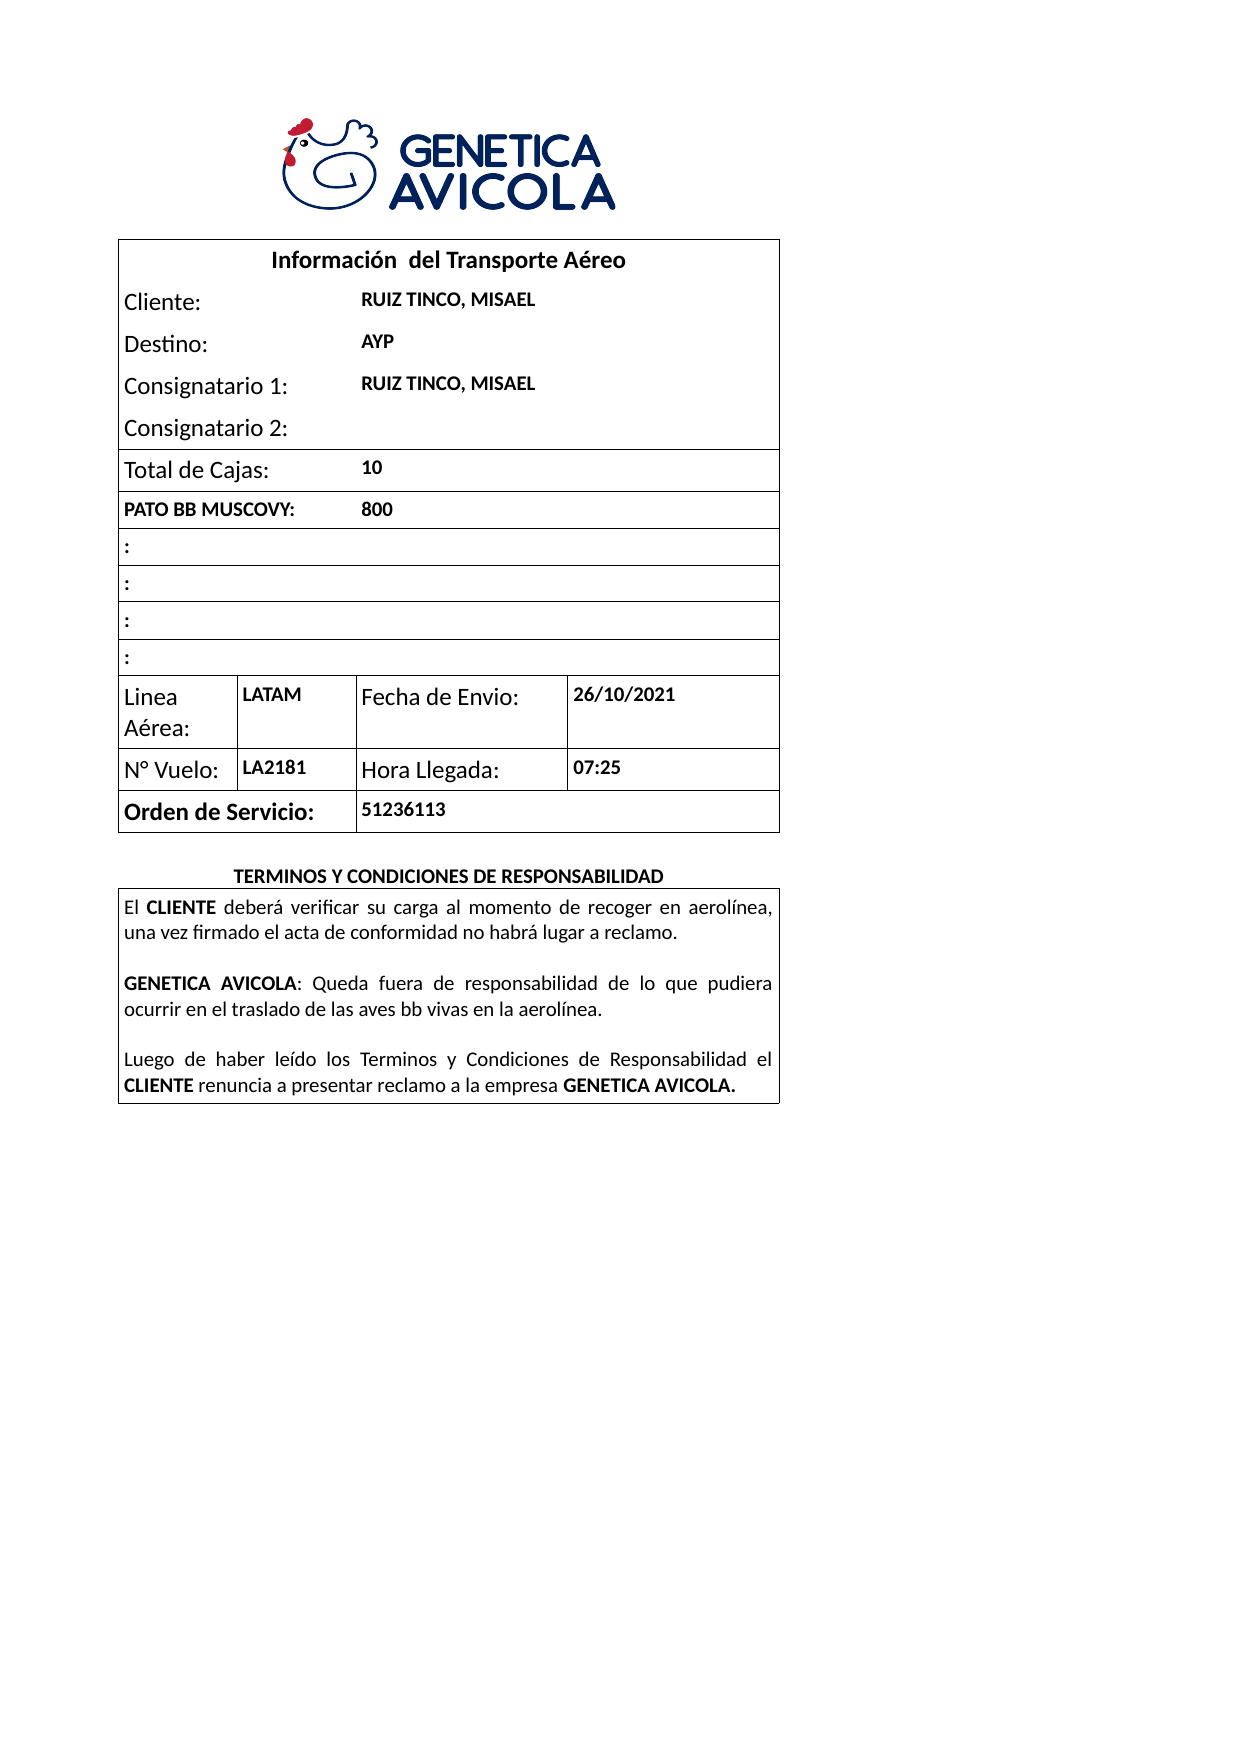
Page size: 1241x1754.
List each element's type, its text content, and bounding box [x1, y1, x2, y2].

table_cell [356, 640, 779, 675]
table_cell Destino: [119, 323, 356, 364]
table_cell Consignatario 1: [119, 365, 356, 406]
table_cell Fecha de Envio: [357, 676, 567, 748]
table_cell LATAM [238, 676, 356, 748]
table_cell Total de Cajas: [119, 450, 356, 491]
table_cell [356, 529, 779, 564]
table_cell : [119, 602, 356, 638]
table_cell AYP [356, 323, 779, 364]
table_header Información del Transporte Aéreo [119, 240, 779, 281]
table_cell Hora Llegada: [357, 749, 567, 790]
table_cell [356, 602, 779, 638]
table_cell : [119, 566, 356, 601]
table_cell 800 [356, 492, 779, 527]
table_cell : [119, 529, 356, 564]
table_cell El CLIENTE deberá verificar su carga al momento de recoger en aerolínea, una vez firmado el acta de conformidad no habrá lugar a reclamo. GENETICA AVICOLA: Queda fuera de responsabilidad de lo que pudiera ocurrir en el traslado de las aves bb vivas en la aerolínea. Luego de haber leído los Terminos y Condiciones de Responsabilidad el CLIENTE renuncia a presentar reclamo a la empresa GENETICA AVICOLA. [119, 889, 779, 1103]
table_cell RUIZ TINCO, MISAEL [356, 281, 779, 322]
table_cell LA2181 [238, 749, 356, 790]
table_cell PATO BB MUSCOVY: [119, 492, 356, 527]
table_cell TERMINOS Y CONDICIONES DE RESPONSABILIDAD [118, 833, 779, 888]
table_cell [356, 566, 779, 601]
table_cell Orden de Servicio: [119, 791, 356, 832]
table_cell Cliente: [119, 281, 356, 322]
table_cell RUIZ TINCO, MISAEL [356, 365, 779, 406]
table_cell N° Vuelo: [119, 749, 237, 790]
table_cell 10 [356, 450, 779, 491]
table_cell Consignatario 2: [119, 406, 356, 448]
table_cell [356, 406, 779, 448]
table_cell 51236113 [357, 791, 779, 832]
table_cell 07:25 [568, 749, 779, 790]
picture [282, 118, 616, 210]
table_cell : [119, 640, 356, 675]
table_cell Linea Aérea: [119, 676, 237, 748]
table_cell 26/10/2021 [568, 676, 779, 748]
